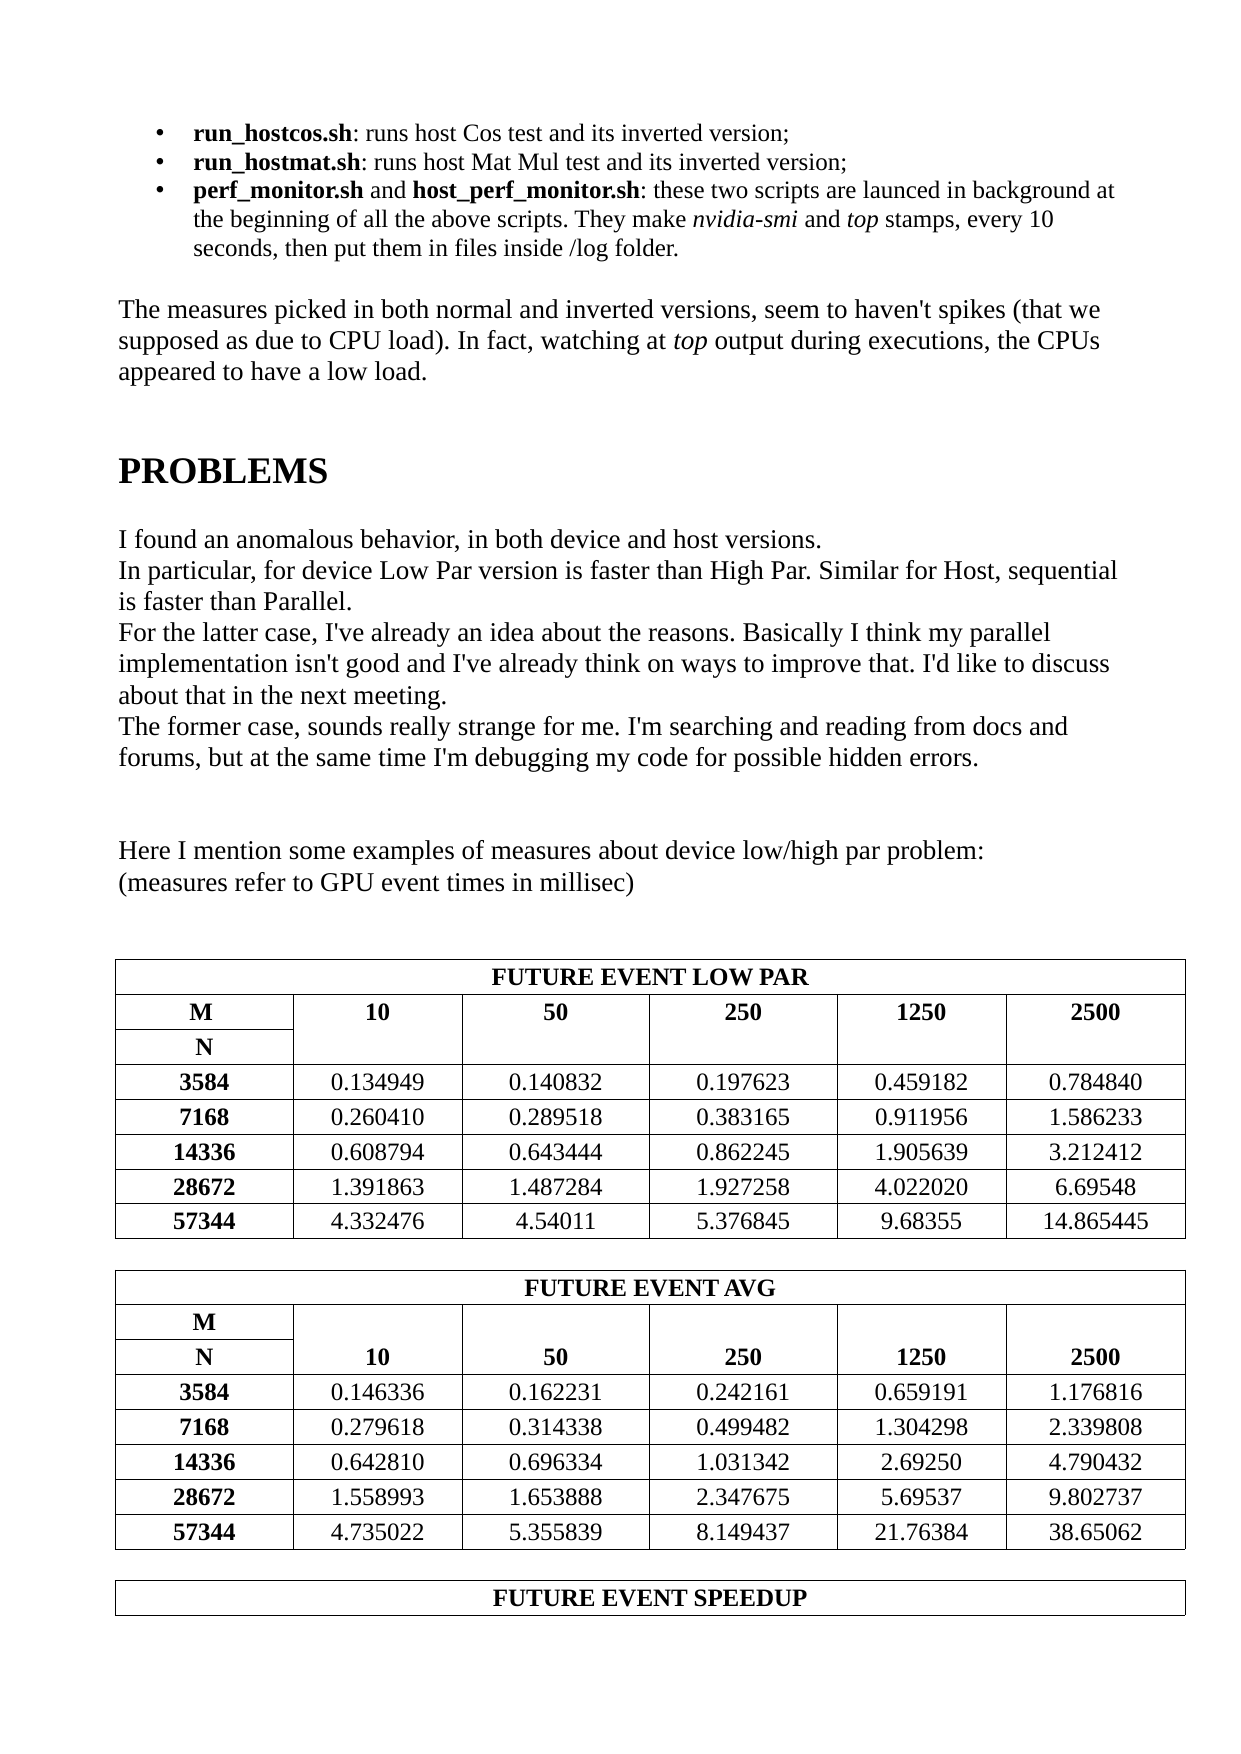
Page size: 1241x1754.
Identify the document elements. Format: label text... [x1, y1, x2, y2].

table_cell 57344 [116, 1204, 293, 1238]
table_cell 0.608794 [294, 1135, 462, 1168]
text PROBLEMS [118, 449, 1122, 492]
table_cell 7168 [116, 1100, 293, 1133]
table_cell 0.784840 [1007, 1065, 1185, 1099]
text Here I mention some examples of measures about device low/high par problem: (measures refer to GPU event times in millisec) [118, 834, 1122, 897]
table_cell 0.459182 [838, 1065, 1006, 1099]
table_cell 4.735022 [294, 1515, 462, 1549]
table_header FUTURE EVENT LOW PAR [116, 960, 1185, 994]
table_cell 4.022020 [838, 1170, 1006, 1203]
table_cell 0.659191 [838, 1375, 1006, 1409]
text I found an anomalous behavior, in both device and host versions. In particular, for device Low Par version is faster than High Par. Similar for Host, sequential is faster than Parallel. For the latter case, I've already an idea about the reasons. Basically I think my parallel implementation isn't good and I've already think on ways to improve that. I'd like to discuss about that in the next meeting. The former case, sounds really strange for me. I'm searching and reading from docs and forums, but at the same time I'm debugging my code for possible hidden errors. [118, 523, 1122, 803]
table_header FUTURE EVENT SPEEDUP [116, 1581, 1185, 1615]
table_cell 0.499482 [650, 1410, 837, 1444]
table_cell 50 [463, 1305, 649, 1374]
table_cell 8.149437 [650, 1515, 837, 1549]
table_cell 14.865445 [1007, 1204, 1185, 1238]
table_cell 0.134949 [294, 1065, 462, 1099]
table_cell 0.260410 [294, 1100, 462, 1133]
table_cell 57344 [116, 1515, 293, 1549]
table_cell 0.911956 [838, 1100, 1006, 1133]
list run_hostmat.sh: runs host Mat Mul test and its inverted version; [156, 147, 1122, 176]
table_cell 0.140832 [463, 1065, 649, 1099]
table_cell M [116, 995, 293, 1029]
table_cell 0.162231 [463, 1375, 649, 1409]
table_cell 1.927258 [650, 1170, 837, 1203]
table_cell 250 [650, 1305, 837, 1374]
list perf_monitor.sh and host_perf_monitor.sh: these two scripts are launced in background at the beginning of all the above scripts. They make nvidia-smi and top stamps, every 10 seconds, then put them in files inside /log folder. [156, 176, 1122, 262]
list run_hostcos.sh: runs host Cos test and its inverted version; [156, 118, 1122, 147]
table_cell 3584 [116, 1375, 293, 1409]
table_cell 1.586233 [1007, 1100, 1185, 1133]
table_cell 14336 [116, 1445, 293, 1479]
table_cell 1250 [838, 1305, 1006, 1374]
table_cell 0.289518 [463, 1100, 649, 1133]
table_cell 0.314338 [463, 1410, 649, 1444]
table_header FUTURE EVENT AVG [116, 1271, 1185, 1304]
table_cell 4.332476 [294, 1204, 462, 1238]
table_cell 9.68355 [838, 1204, 1006, 1238]
table_cell 7168 [116, 1410, 293, 1444]
table_cell 250 [650, 995, 837, 1064]
table_cell 1.391863 [294, 1170, 462, 1203]
table_cell 0.862245 [650, 1135, 837, 1168]
table_cell 28672 [116, 1480, 293, 1514]
table_cell 50 [463, 995, 649, 1064]
table_cell 3.212412 [1007, 1135, 1185, 1168]
table_cell 2.347675 [650, 1480, 837, 1514]
table_cell 4.54011 [463, 1204, 649, 1238]
table_cell 1250 [838, 995, 1006, 1064]
text The measures picked in both normal and inverted versions, seem to haven't spikes (that we supposed as due to CPU load). In fact, watching at top output during executions, the CPUs appeared to have a low load. [118, 293, 1122, 386]
table_cell 1.653888 [463, 1480, 649, 1514]
table_cell 0.696334 [463, 1445, 649, 1479]
table_cell 10 [294, 995, 462, 1064]
table_cell 2.69250 [838, 1445, 1006, 1479]
table_cell 5.69537 [838, 1480, 1006, 1514]
table_cell N [116, 1340, 293, 1374]
table_cell 14336 [116, 1135, 293, 1168]
table_cell 9.802737 [1007, 1480, 1185, 1514]
table_cell 10 [294, 1305, 462, 1374]
table_cell 0.146336 [294, 1375, 462, 1409]
table_cell 6.69548 [1007, 1170, 1185, 1203]
table_cell N [116, 1030, 293, 1064]
table_cell 0.643444 [463, 1135, 649, 1168]
table_cell 38.65062 [1007, 1515, 1185, 1549]
table_cell 3584 [116, 1065, 293, 1099]
table_cell 0.279618 [294, 1410, 462, 1444]
table_cell 2.339808 [1007, 1410, 1185, 1444]
table_cell 2500 [1007, 995, 1185, 1064]
table_cell 0.242161 [650, 1375, 837, 1409]
table_cell 1.031342 [650, 1445, 837, 1479]
table_cell 1.558993 [294, 1480, 462, 1514]
table_cell 28672 [116, 1170, 293, 1203]
table_cell 0.642810 [294, 1445, 462, 1479]
table_cell 1.176816 [1007, 1375, 1185, 1409]
table_cell 1.304298 [838, 1410, 1006, 1444]
table_cell 4.790432 [1007, 1445, 1185, 1479]
table_cell 21.76384 [838, 1515, 1006, 1549]
table_cell 0.383165 [650, 1100, 837, 1133]
table_cell 5.355839 [463, 1515, 649, 1549]
table_cell 0.197623 [650, 1065, 837, 1099]
table_cell 1.487284 [463, 1170, 649, 1203]
table_cell 1.905639 [838, 1135, 1006, 1168]
table_cell M [116, 1305, 293, 1339]
table_cell 5.376845 [650, 1204, 837, 1238]
table_cell 2500 [1007, 1305, 1185, 1374]
